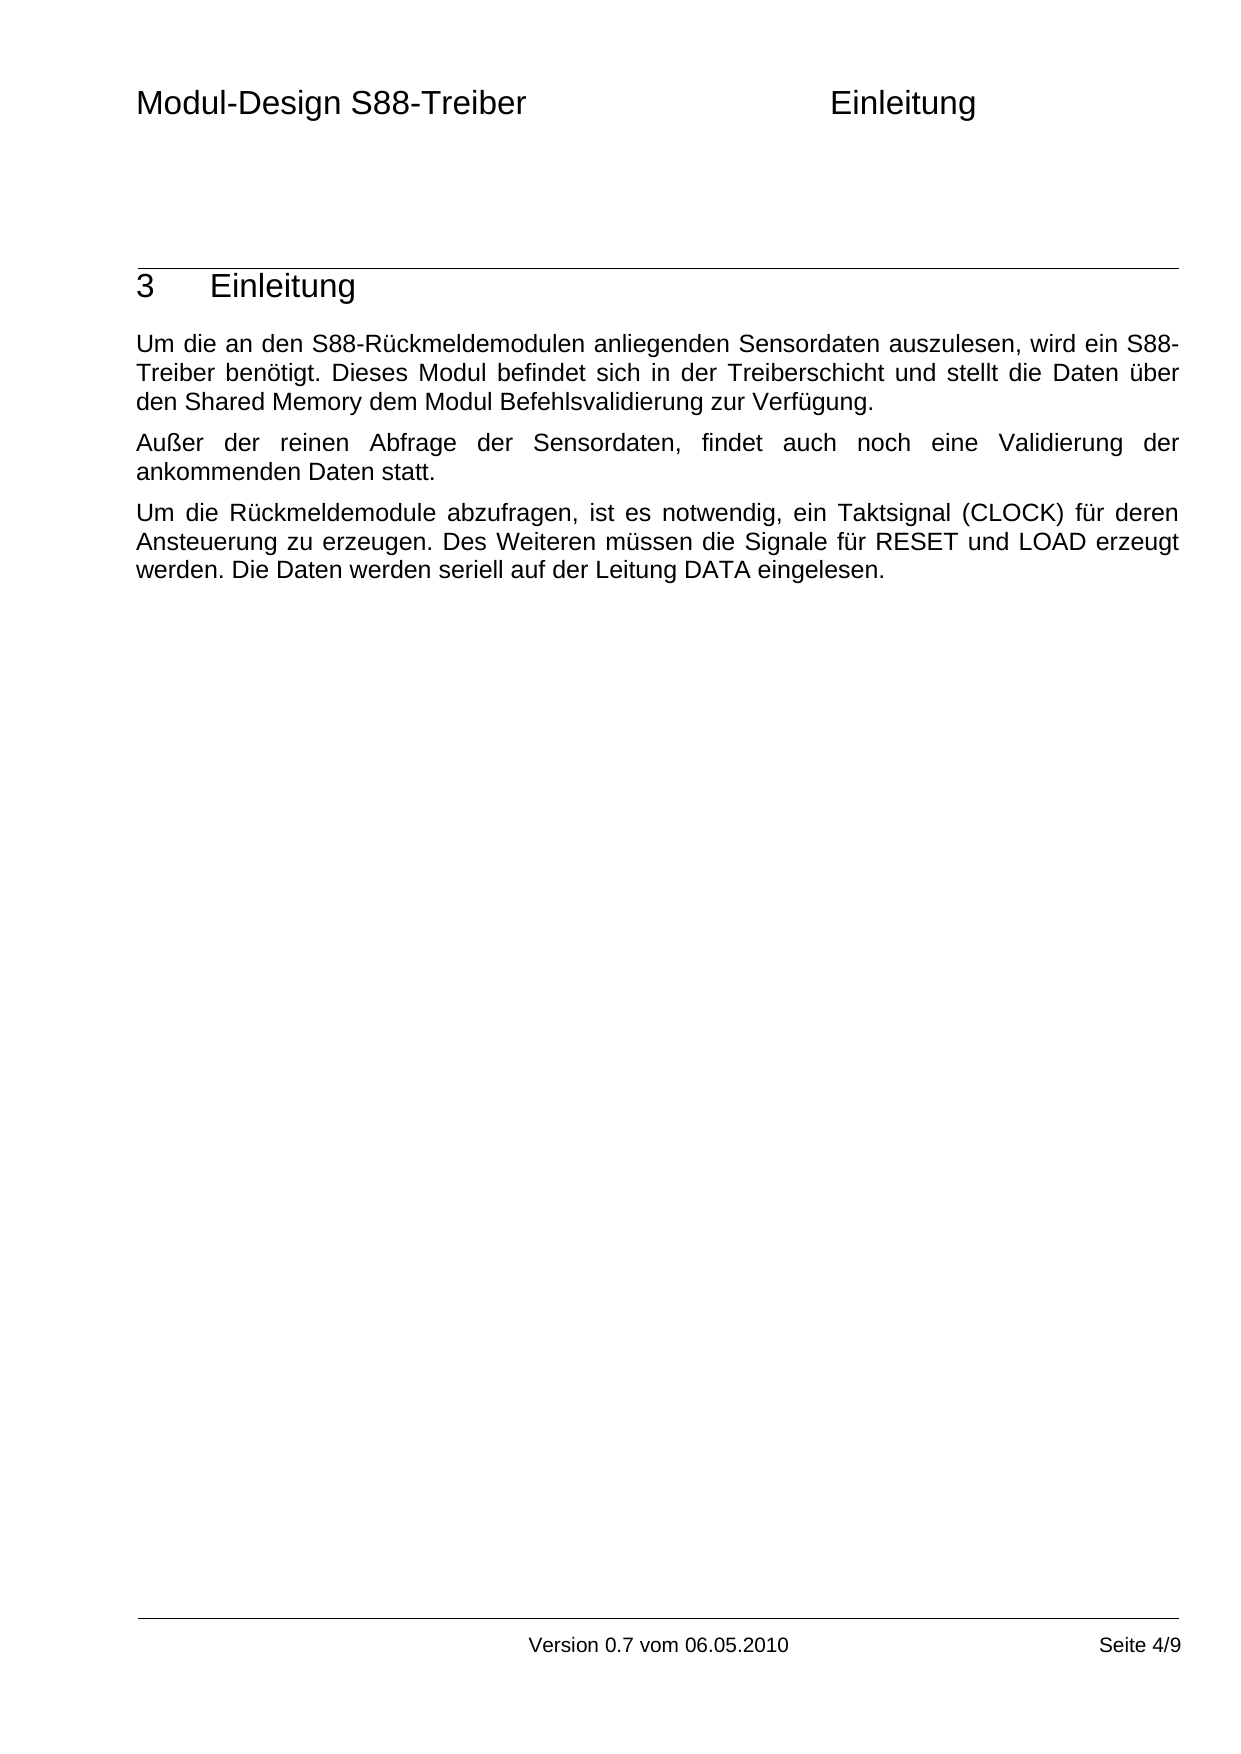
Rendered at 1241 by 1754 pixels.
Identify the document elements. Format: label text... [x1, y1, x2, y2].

text Außer der reinen Abfrage der Sensordaten, findet auch noch eine Validierung der ankommenden Daten statt. [136, 428, 1181, 486]
subtitle Einleitung [349, 289, 1181, 304]
text Um die an den S88-Rückmeldemodulen anliegenden Sensordaten auszulesen, wird ein S88-Treiber benötigt. Dieses Modul befindet sich in der Treiberschicht und stellt die Daten über den Shared Memory dem Modul Befehlsvalidierung zur Verfügung. [136, 329, 1181, 416]
subtitle Einleitung [136, 289, 350, 304]
text Um die Rückmeldemodule abzufragen, ist es notwendig, ein Taktsignal (CLOCK) für deren Ansteuerung zu erzeugen. Des Weiteren müssen die Signale für RESET und LOAD erzeugt werden. Die Daten werden seriell auf der Leitung DATA eingelesen. [136, 498, 1181, 584]
